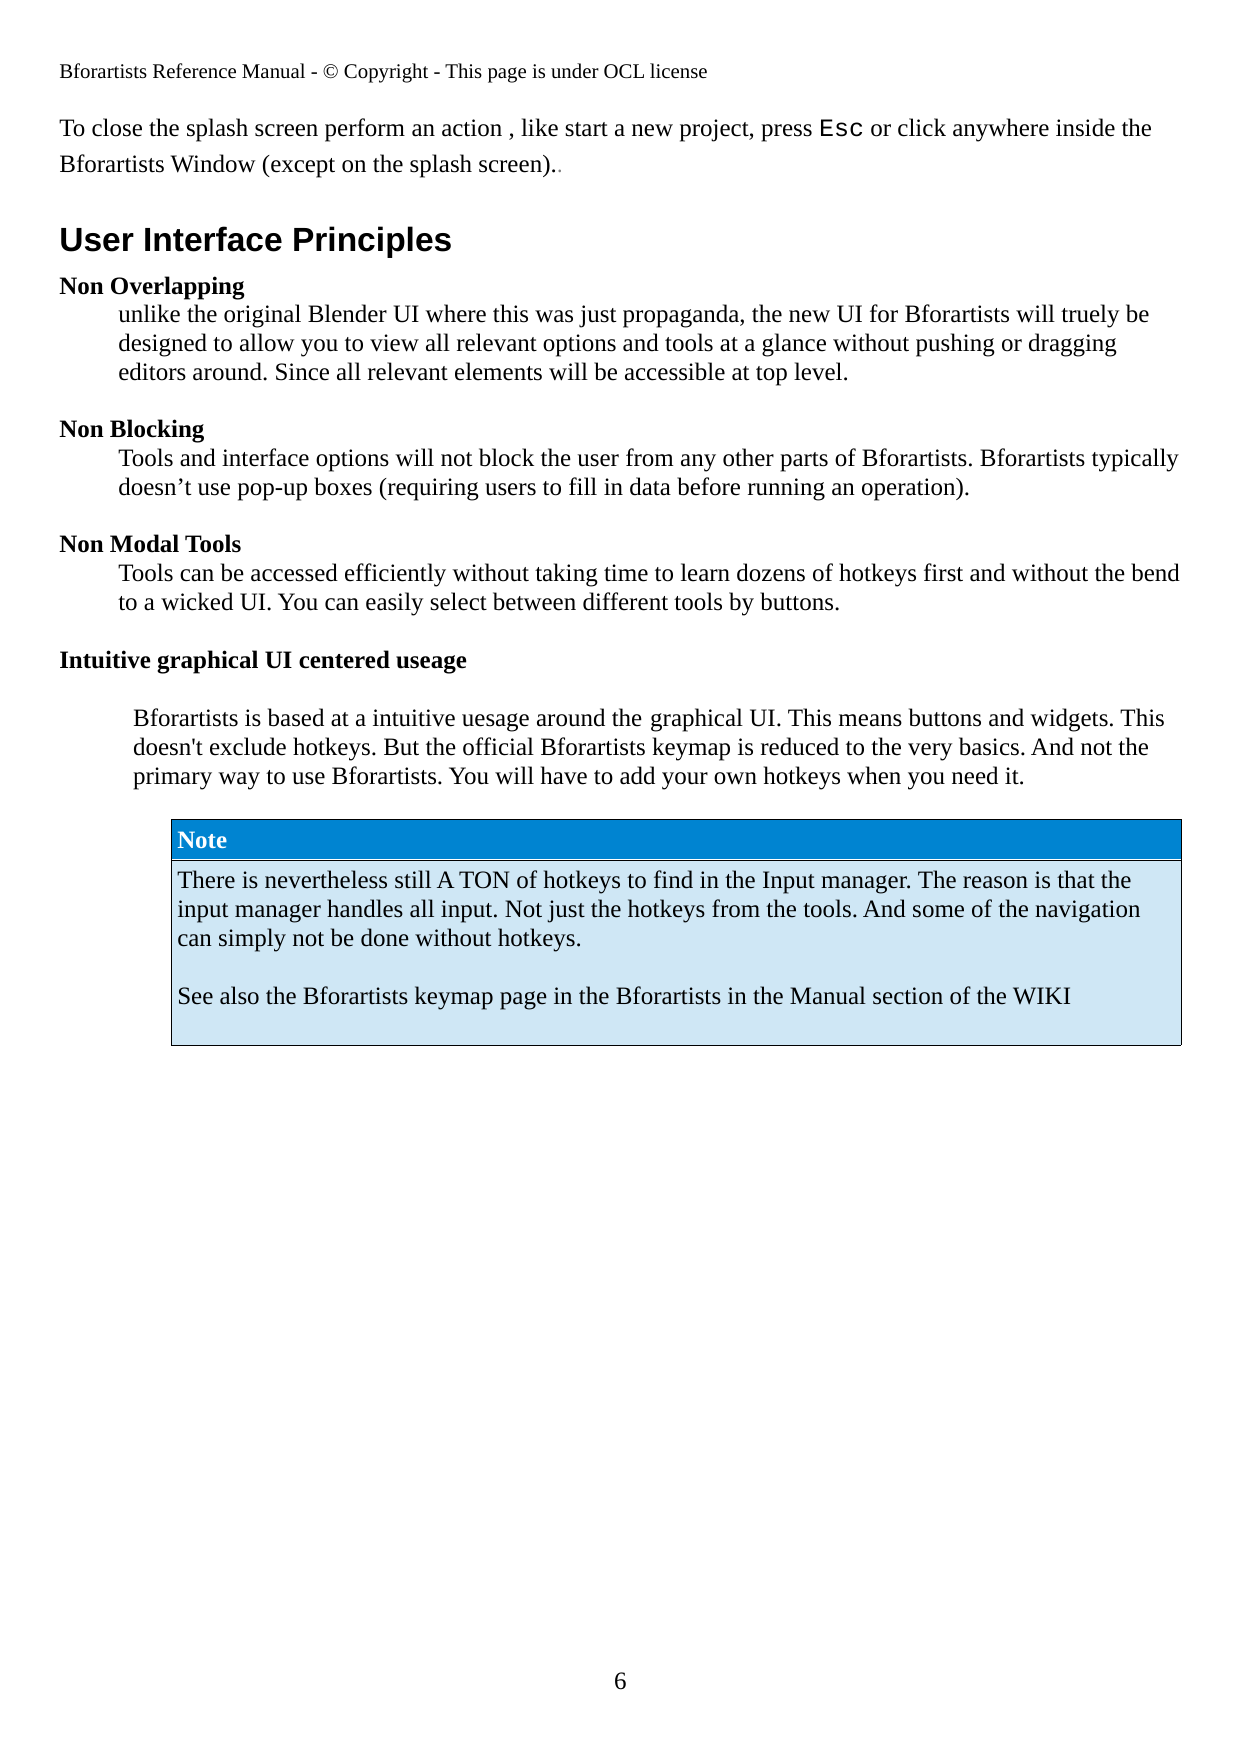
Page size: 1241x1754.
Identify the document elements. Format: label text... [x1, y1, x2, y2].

subtitle Intuitive graphical UI centered useage [59, 645, 1181, 674]
text To close the splash screen perform an action , like start a new project, press Esc or click anywhere inside the Bforartists Window (except on the splash screen).. [59, 113, 1181, 178]
subtitle Non Modal Tools [59, 529, 1181, 558]
list Bforartists is based at a intuitive uesage around the graphical UI. This means buttons and widgets. This doesn't exclude hotkeys. But the official Bforartists keymap is reduced to the very basics. And not the primary way to use Bforartists. You will have to add your own hotkeys when you need it. [59, 703, 1181, 790]
list Tools and interface options will not block the user from any other parts of Bforartists. Bforartists typically doesn’t use pop-up boxes (requiring users to fill in data before running an operation). [118, 443, 1181, 501]
table_cell There is nevertheless still A TON of hotkeys to find in the Input manager. The reason is that the input manager handles all input. Not just the hotkeys from the tools. And some of the navigation can simply not be done without hotkeys. See also the Bforartists keymap page in the Bforartists in the Manual section of the WIKI [172, 861, 1181, 1045]
list Tools can be accessed efficiently without taking time to learn dozens of hotkeys first and without the bend to a wicked UI. You can easily select between different tools by buttons. [118, 558, 1181, 616]
subtitle Non Blocking [59, 414, 1181, 443]
subtitle User Interface Principles [59, 220, 1181, 258]
subtitle Non Overlapping [59, 271, 1181, 299]
table_header Note [172, 820, 1181, 859]
list unlike the original Blender UI where this was just propaganda, the new UI for Bforartists will truely be designed to allow you to view all relevant options and tools at a glance without pushing or dragging editors around. Since all relevant elements will be accessible at top level. [118, 299, 1181, 386]
